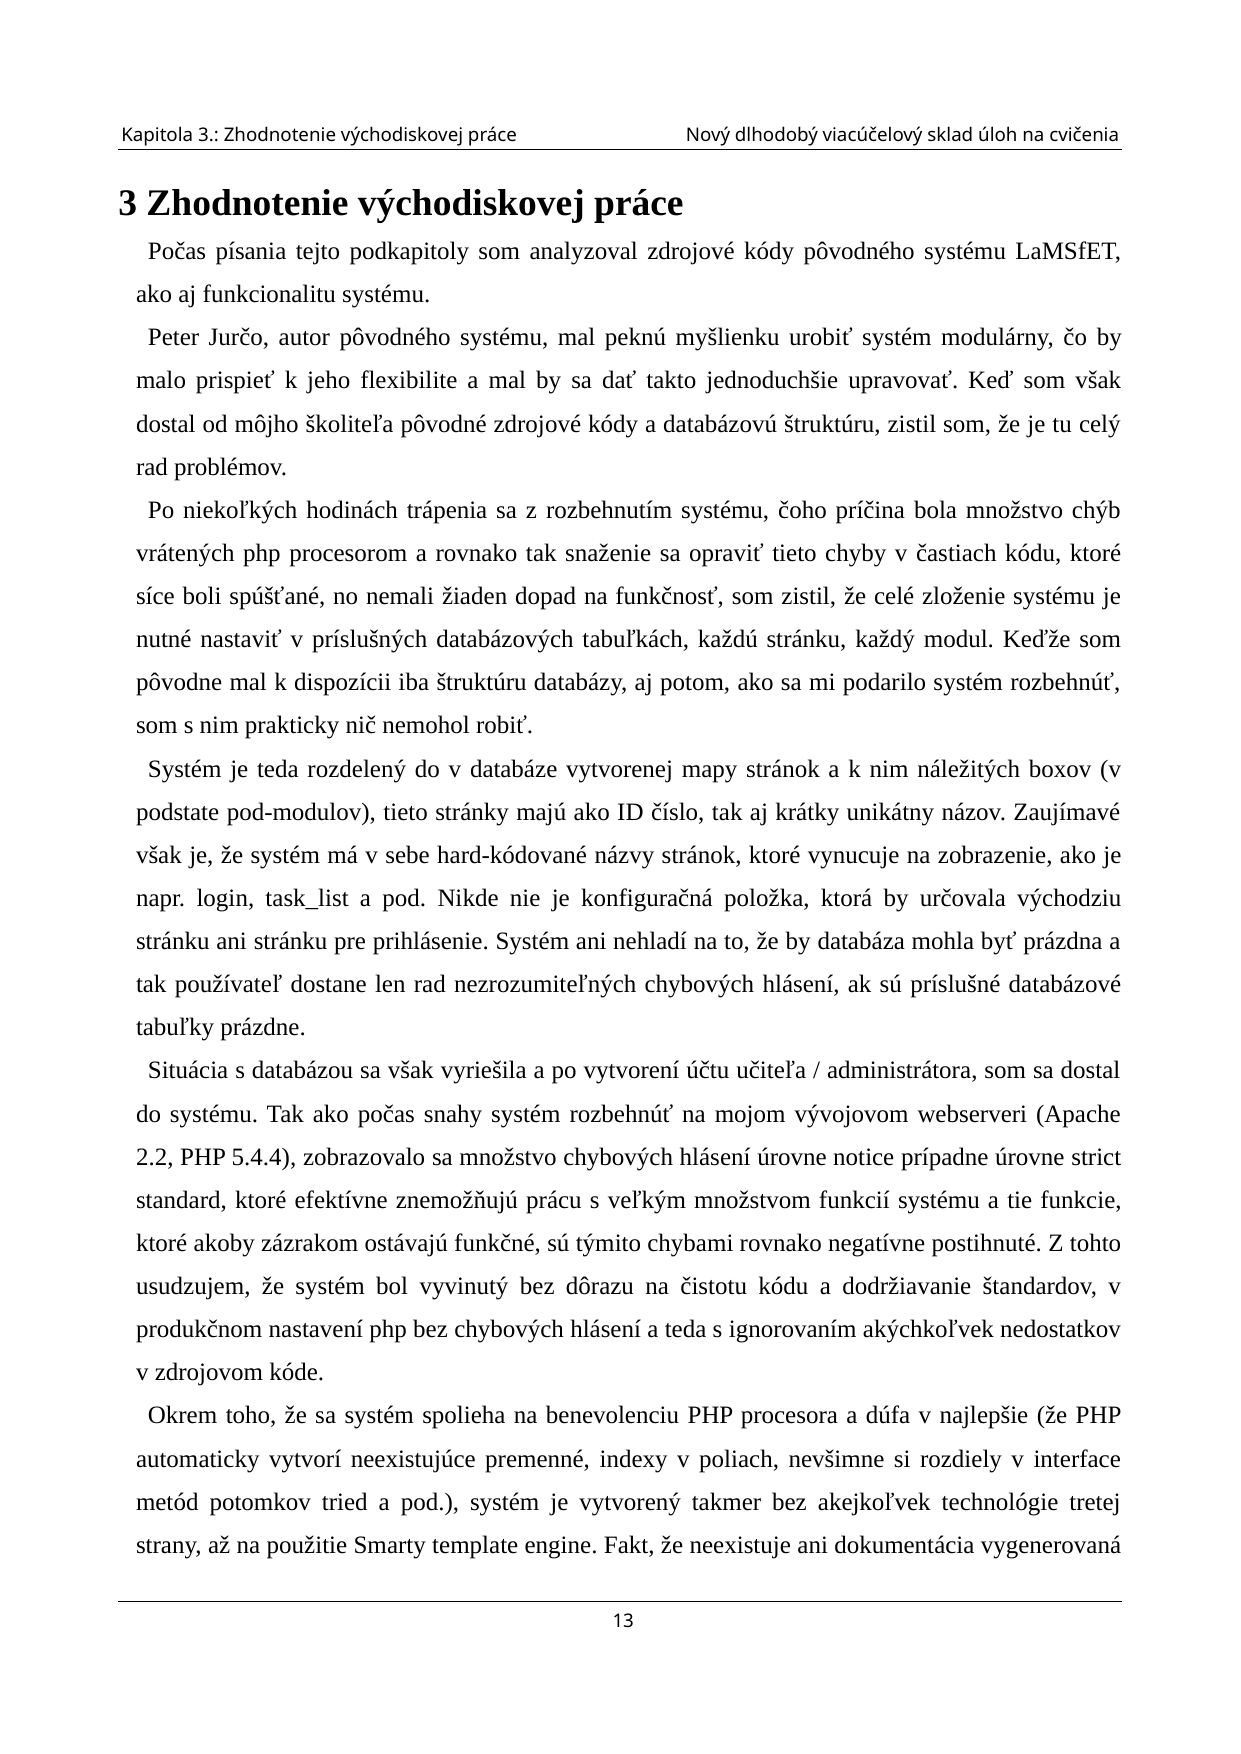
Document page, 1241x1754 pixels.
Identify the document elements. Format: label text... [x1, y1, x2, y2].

text Okrem toho, že sa systém spolieha na benevolenciu PHP procesora a dúfa v najlepšie (že PHP automaticky vytvorí neexistujúce premenné, indexy v poliach, nevšimne si rozdiely v interface metód potomkov tried a pod.), systém je vytvorený takmer bez akejkoľvek technológie tretej strany, až na použitie Smarty template engine. Fakt, že neexistuje ani dokumentácia vygenerovaná [136, 1401, 1122, 1559]
text Peter Jurčo, autor pôvodného systému, mal peknú myšlienku urobiť systém modulárny, čo by malo prispieť k jeho flexibilite a mal by sa dať takto jednoduchšie upravovať. Keď som však dostal od môjho školiteľa pôvodné zdrojové kódy a databázovú štruktúru, zistil som, že je tu celý rad problémov. [136, 322, 1122, 481]
text Po niekoľkých hodinách trápenia sa z rozbehnutím systému, čoho príčina bola množstvo chýb vrátených php procesorom a rovnako tak snaženie sa opraviť tieto chyby v častiach kódu, ktoré síce boli spúšťané, no nemali žiaden dopad na funkčnosť, som zistil, že celé zloženie systému je nutné nastaviť v príslušných databázových tabuľkách, každú stránku, každý modul. Keďže som pôvodne mal k dispozícii iba štruktúru databázy, aj potom, ako sa mi podarilo systém rozbehnúť, som s nim prakticky nič nemohol robiť. [136, 495, 1122, 739]
text Situácia s databázou sa však vyriešila a po vytvorení účtu učiteľa / administrátora, som sa dostal do systému. Tak ako počas snahy systém rozbehnúť na mojom vývojovom webserveri (Apache 2.2, PHP 5.4.4), zobrazovalo sa množstvo chybových hlásení úrovne notice prípadne úrovne strict standard, ktoré efektívne znemožňujú prácu s veľkým množstvom funkcií systému a tie funkcie, ktoré akoby zázrakom ostávajú funkčné, sú týmito chybami rovnako negatívne postihnuté. Z tohto usudzujem, že systém bol vyvinutý bez dôrazu na čistotu kódu a dodržiavanie štandardov, v produkčnom nastavení php bez chybových hlásení a teda s ignorovaním akýchkoľvek nedostatkov v zdrojovom kóde. [136, 1056, 1122, 1386]
text Počas písania tejto podkapitoly som analyzoval zdrojové kódy pôvodného systému LaMSfET, ako aj funkcionalitu systému. [136, 236, 1122, 308]
text Systém je teda rozdelený do v databáze vytvorenej mapy stránok a k nim náležitých boxov (v podstate pod-modulov), tieto stránky majú ako ID číslo, tak aj krátky unikátny názov. Zaujímavé však je, že systém má v sebe hard-kódované názvy stránok, ktoré vynucuje na zobrazenie, ako je napr. login, task_list a pod. Nikde nie je konfiguračná položka, ktorá by určovala východziu stránku ani stránku pre prihlásenie. Systém ani nehladí na to, že by databáza mohla byť prázdna a tak používateľ dostane len rad nezrozumiteľných chybových hlásení, ak sú príslušné databázové tabuľky prázdne. [136, 754, 1122, 1041]
subtitle Zhodnotenie východiskovej práce [118, 181, 1122, 224]
